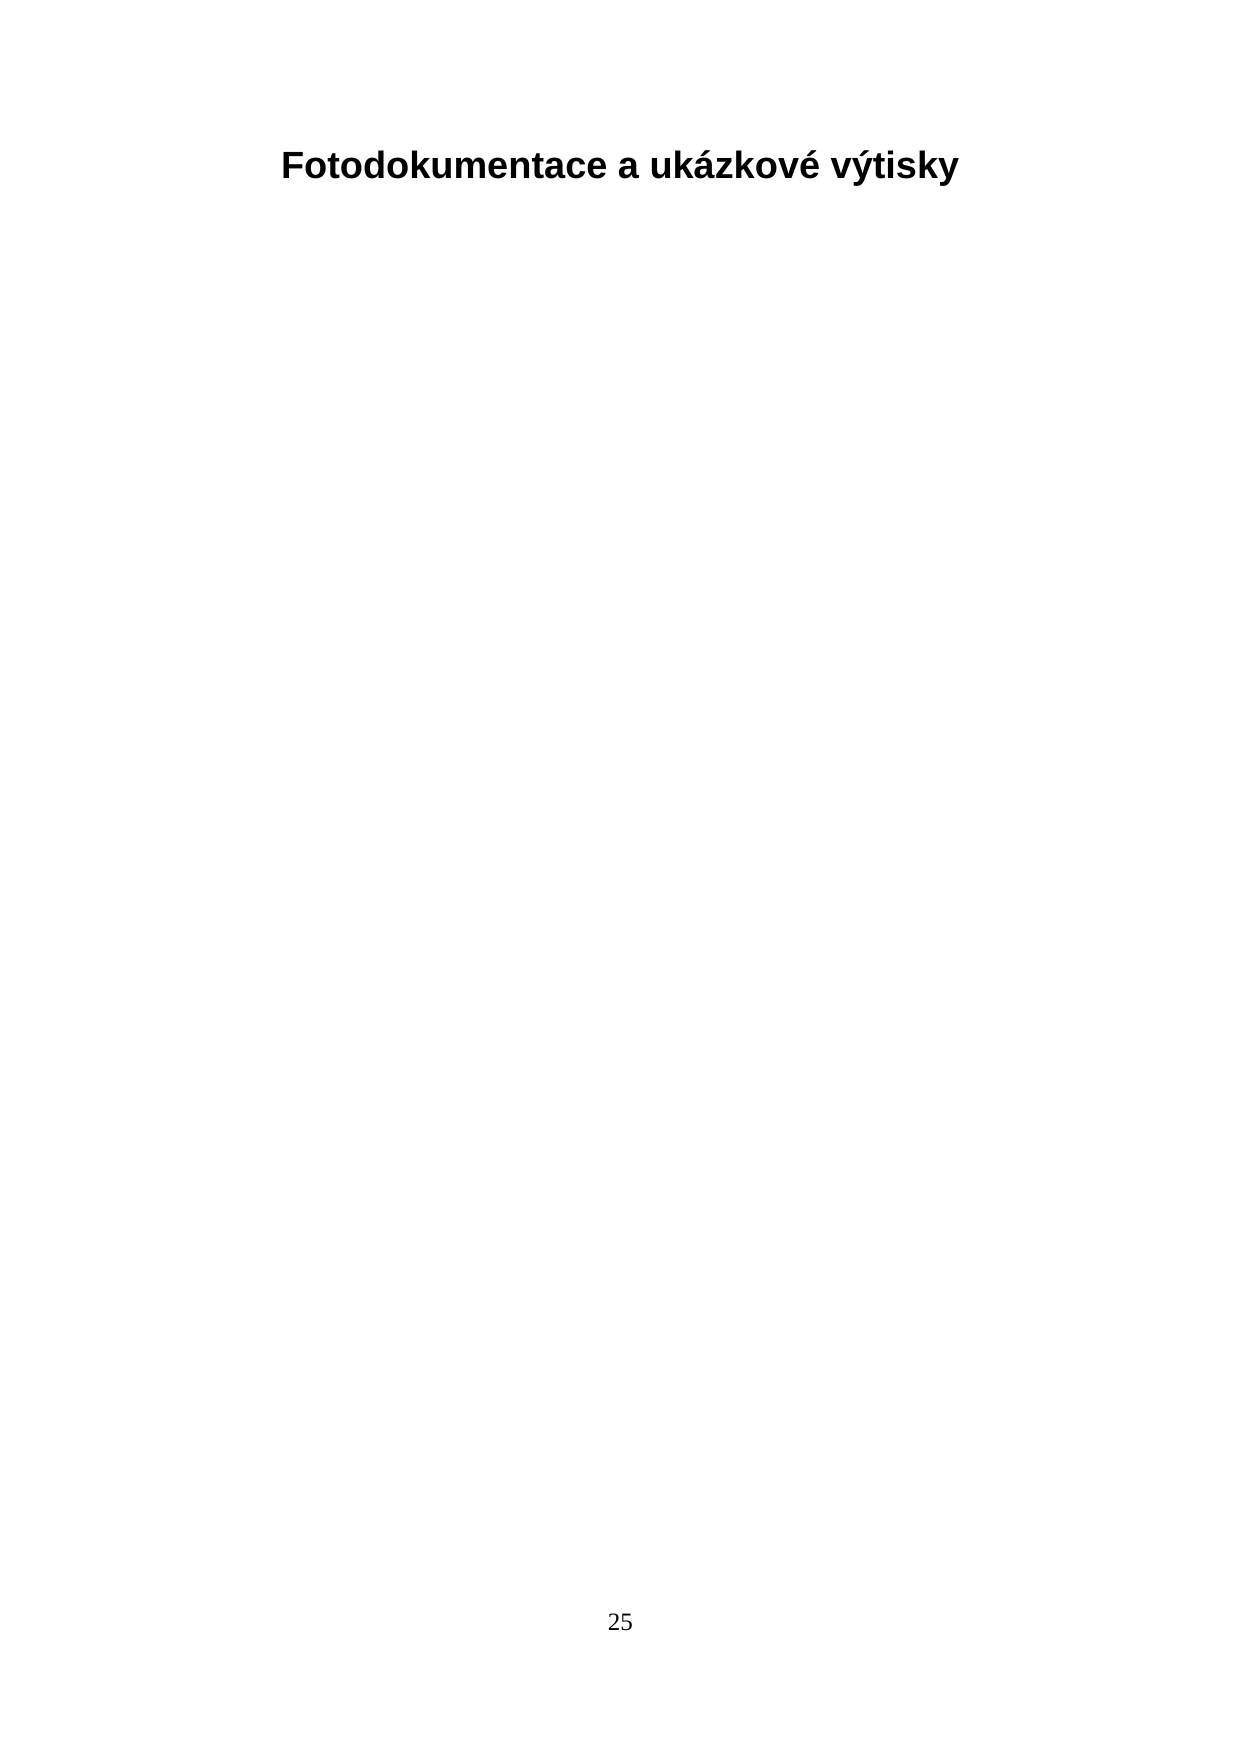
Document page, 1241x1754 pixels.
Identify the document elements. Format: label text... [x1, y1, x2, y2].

subtitle Fotodokumentace a ukázkové výtisky [118, 143, 1122, 187]
